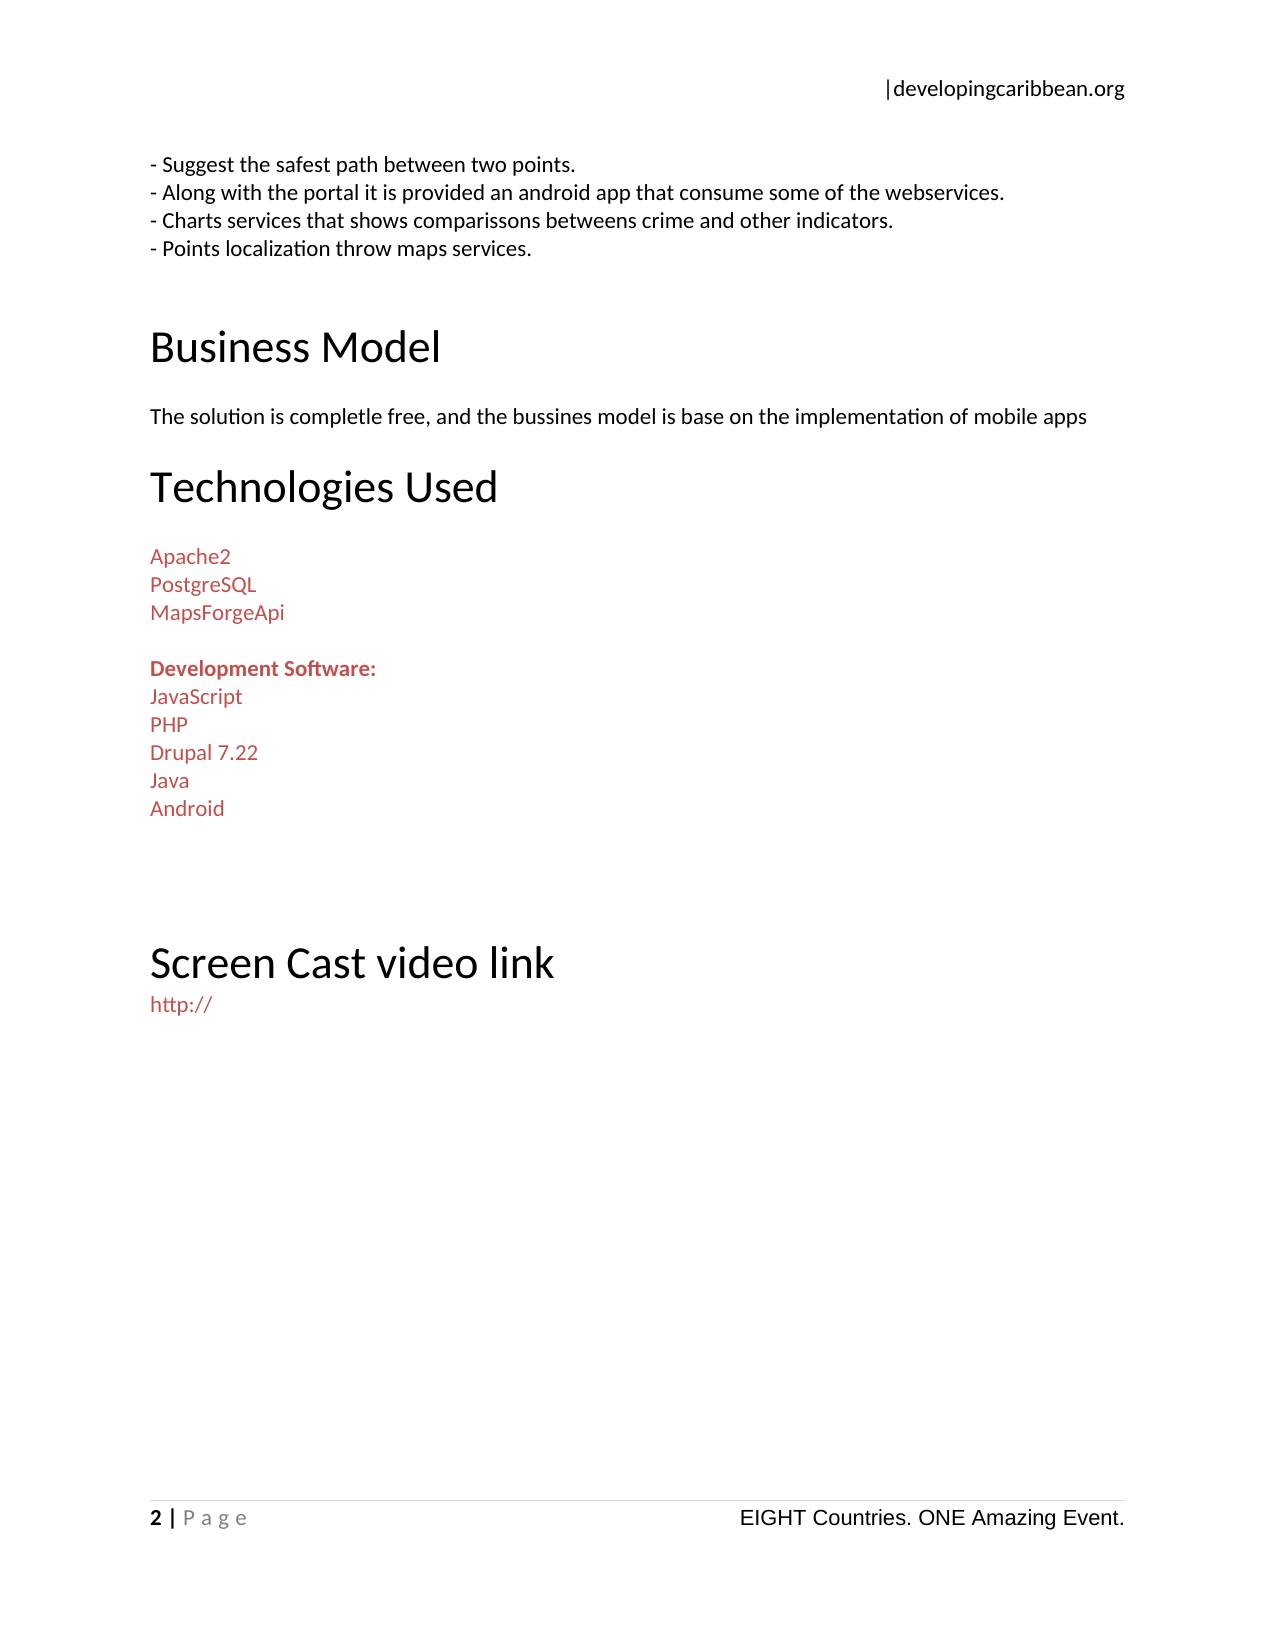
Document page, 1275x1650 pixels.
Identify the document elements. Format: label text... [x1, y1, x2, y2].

text PHP [150, 710, 1125, 738]
text Technologies Used [150, 458, 1125, 514]
text Apache2 [150, 542, 1125, 570]
text - Points localization throw maps services. [150, 234, 1125, 262]
text Java [150, 766, 1125, 794]
text Development Software: [150, 654, 1125, 682]
text - Along with the portal it is provided an android app that consume some of the webservices. [150, 178, 1125, 206]
text - Charts services that shows comparissons betweens crime and other indicators. [150, 206, 1125, 234]
text Drupal 7.22 [150, 738, 1125, 766]
text Android [150, 794, 1125, 822]
text MapsForgeApi [150, 598, 1125, 626]
text Business Model [150, 318, 1125, 374]
text PostgreSQL [150, 570, 1125, 598]
text http:// [150, 990, 1125, 1018]
text - Suggest the safest path between two points. [150, 150, 1125, 178]
text JavaScript [150, 682, 1125, 710]
text Screen Cast video link [150, 934, 1125, 990]
text The solution is completle free, and the bussines model is base on the implementation of mobile apps [150, 402, 1125, 430]
